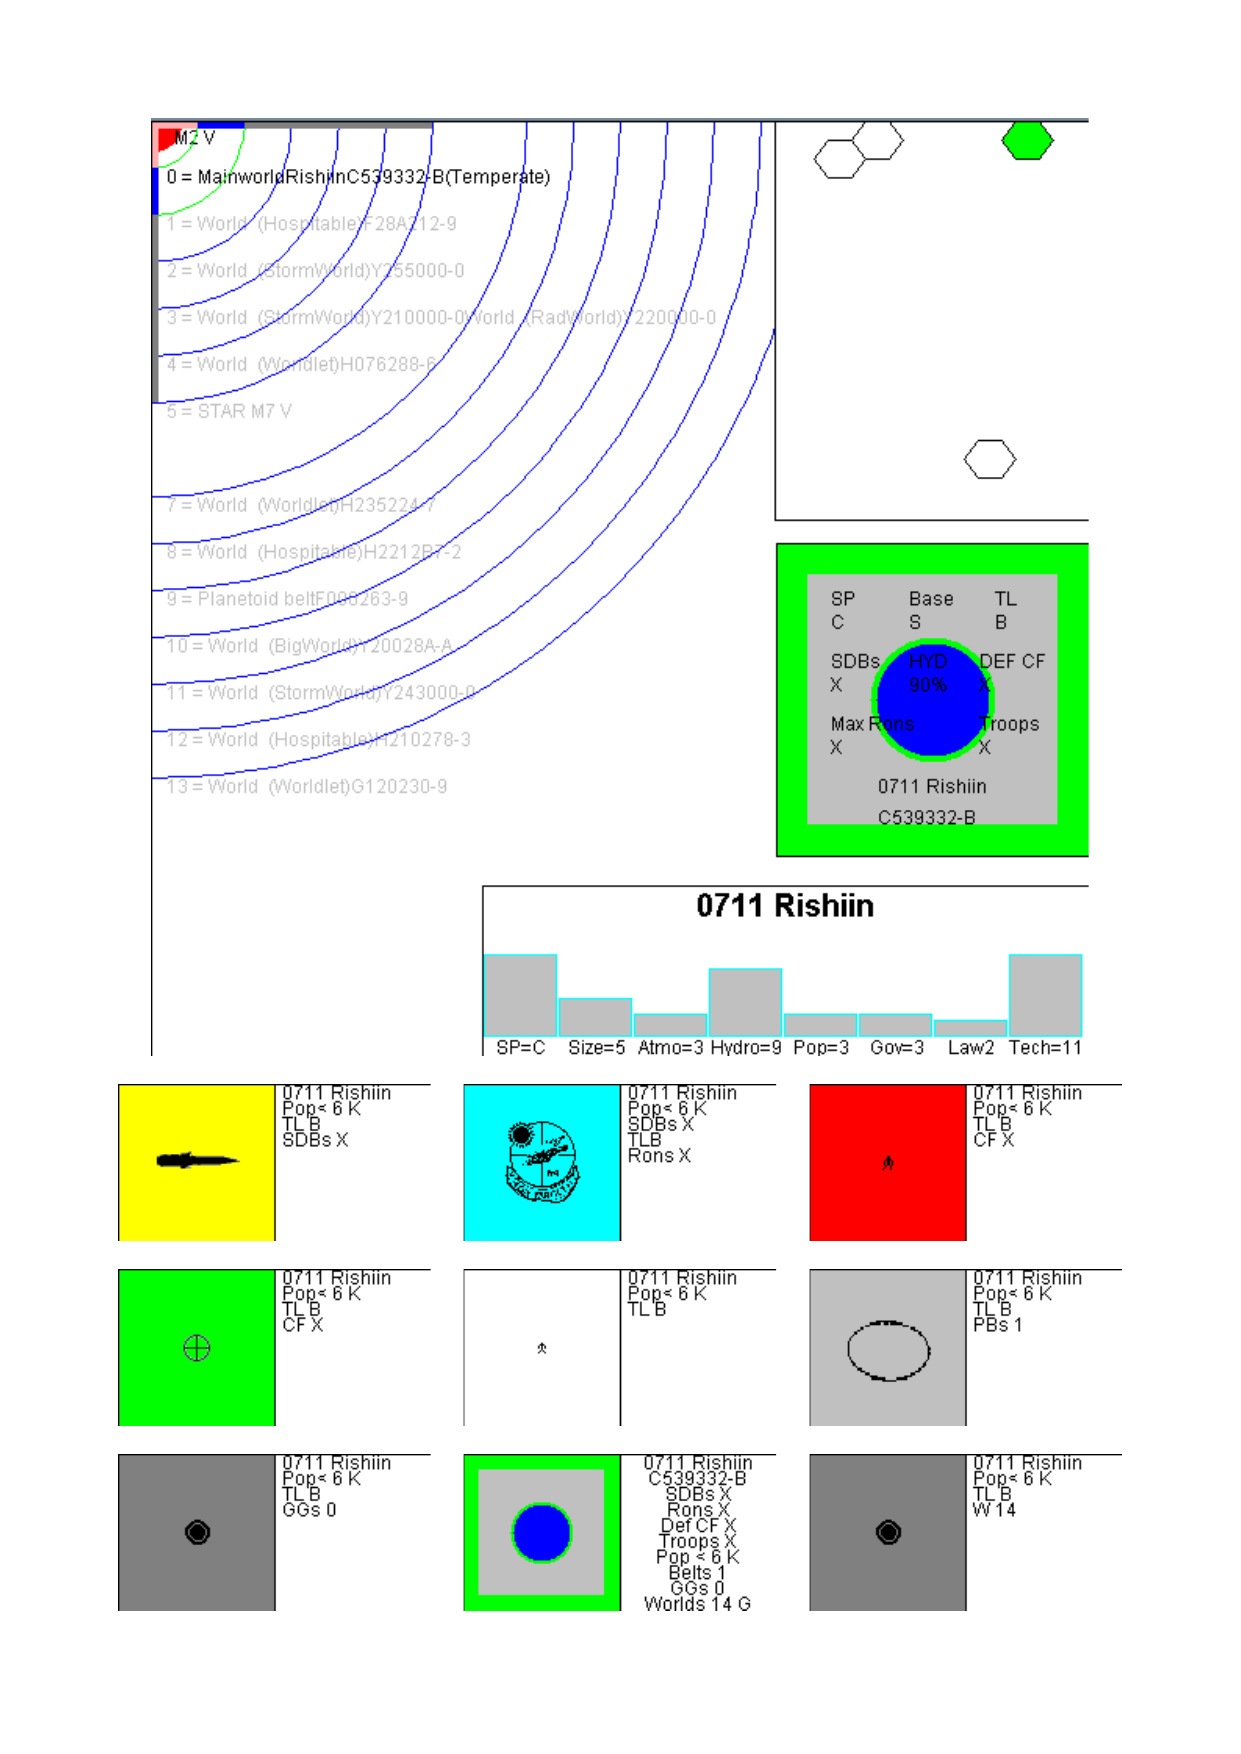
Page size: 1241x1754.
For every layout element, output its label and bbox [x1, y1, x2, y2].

picture [463, 1084, 777, 1241]
picture [809, 1084, 1122, 1241]
picture [463, 1454, 777, 1611]
picture [118, 1454, 431, 1611]
picture [151, 118, 1089, 1056]
picture [809, 1269, 1122, 1426]
picture [118, 1269, 431, 1426]
picture [809, 1454, 1122, 1611]
picture [118, 1084, 431, 1241]
picture [463, 1269, 777, 1426]
